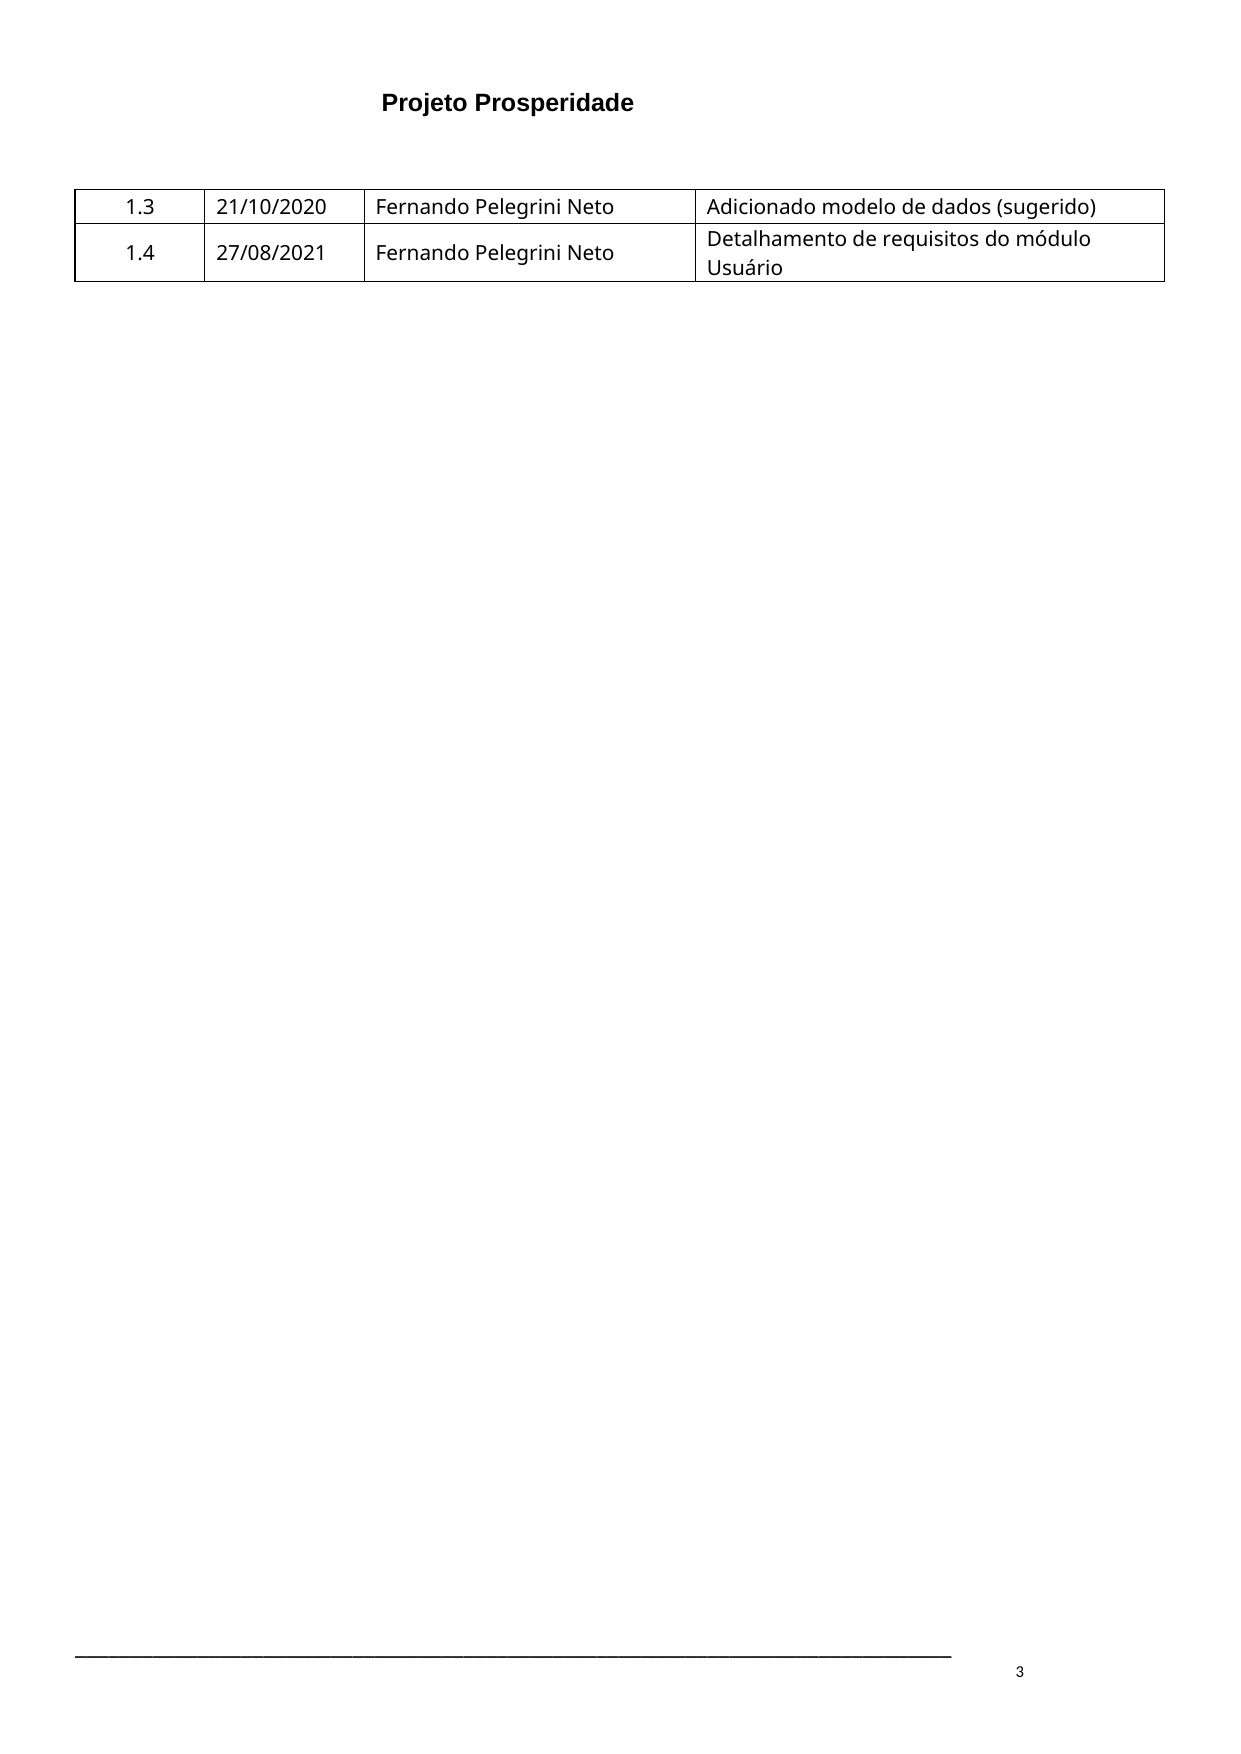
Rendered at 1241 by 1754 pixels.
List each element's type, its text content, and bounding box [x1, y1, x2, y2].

table_cell 1.3 [76, 190, 204, 223]
table_cell 1.4 [76, 224, 204, 281]
table_cell Adicionado modelo de dados (sugerido) [696, 190, 1164, 223]
table_cell Fernando Pelegrini Neto [365, 224, 695, 281]
table_cell Fernando Pelegrini Neto [365, 190, 695, 223]
table_cell Detalhamento de requisitos do módulo Usuário [696, 224, 1164, 281]
table_cell 21/10/2020 [205, 190, 364, 223]
table_cell 27/08/2021 [205, 224, 364, 281]
